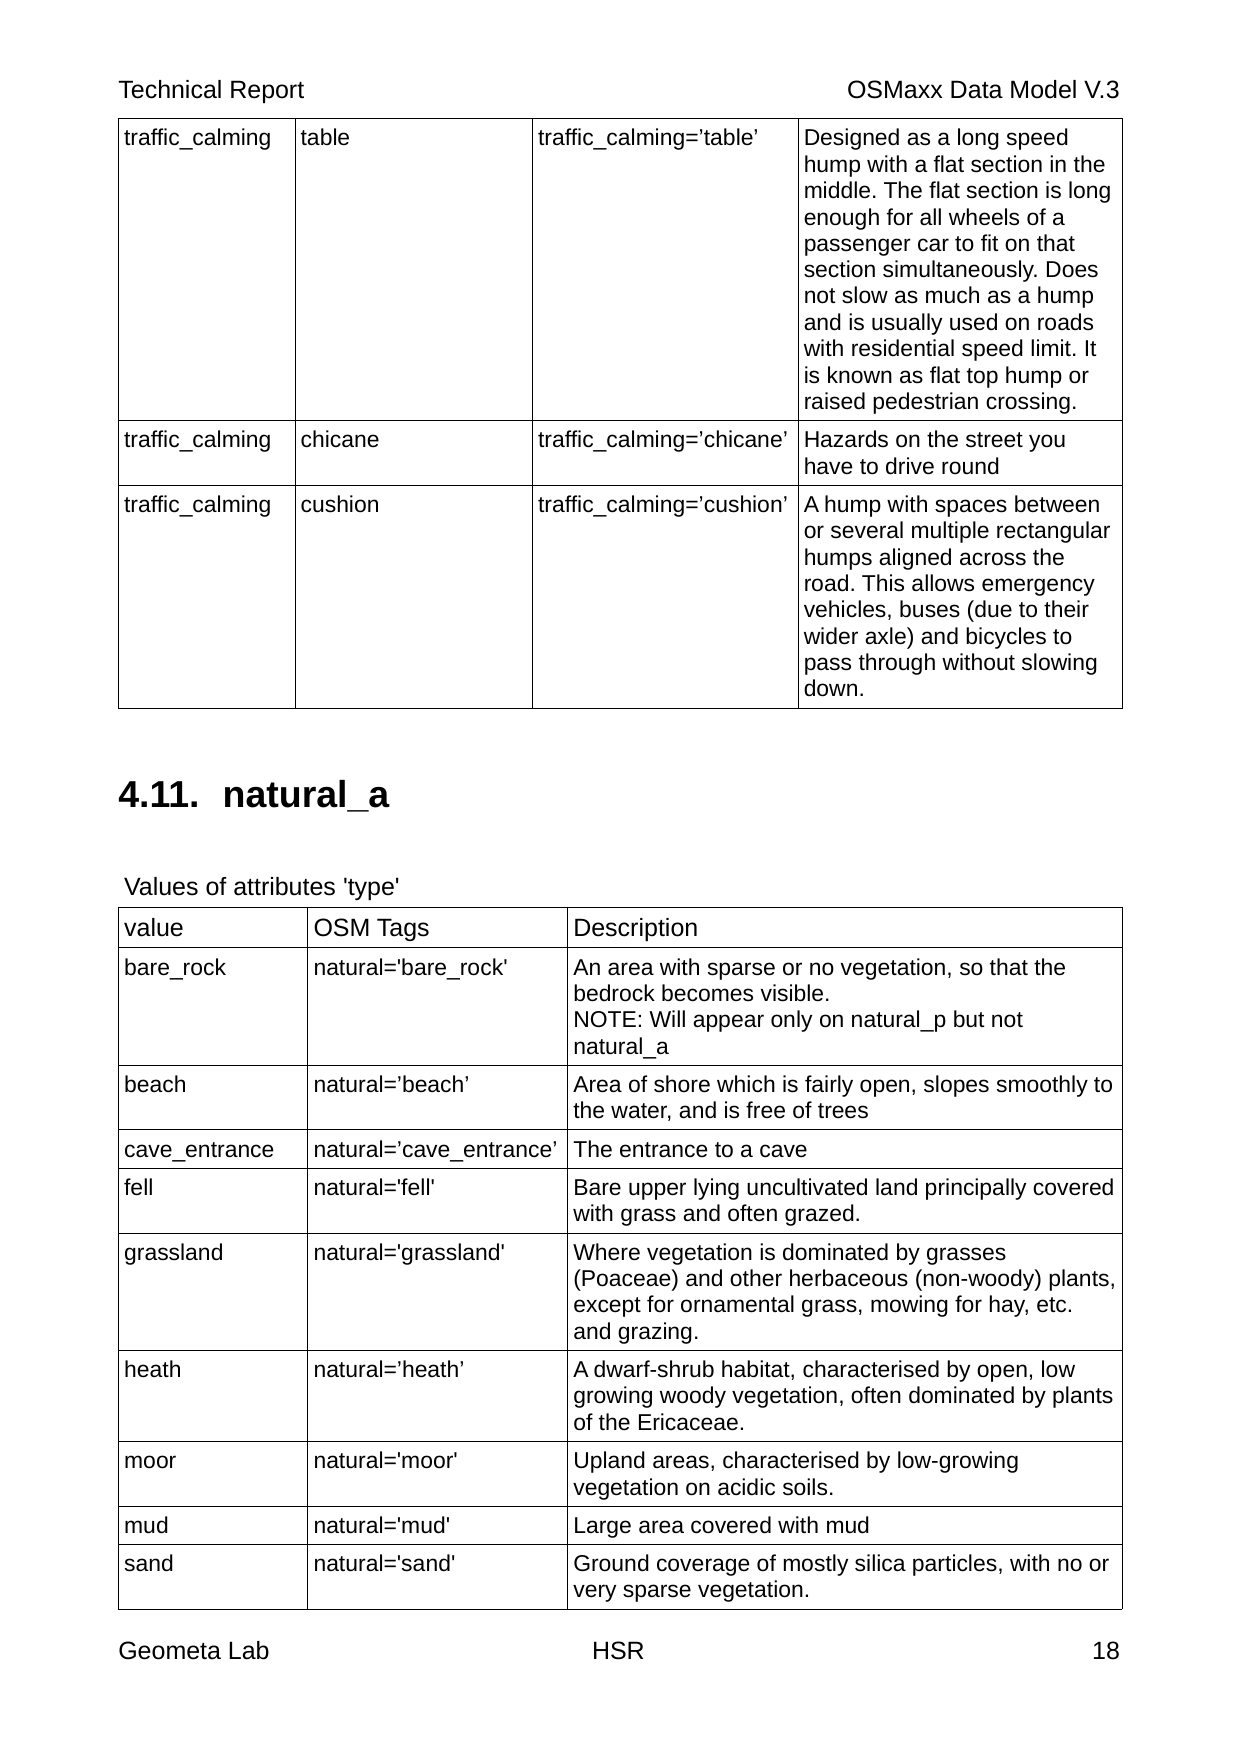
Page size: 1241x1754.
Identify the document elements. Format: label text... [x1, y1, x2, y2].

table_cell traffic_calming=’chicane’ [533, 421, 798, 485]
table_cell natural=’cave_entrance’ [308, 1130, 567, 1168]
table_cell grassland [119, 1234, 307, 1350]
table_cell sand [119, 1545, 307, 1608]
table_cell bare_rock [119, 948, 307, 1065]
table_cell Hazards on the street you have to drive round [799, 421, 1122, 485]
table_cell Description [568, 908, 1122, 947]
table_cell natural='sand' [308, 1545, 567, 1608]
table_cell Bare upper lying uncultivated land principally covered with grass and often grazed. [568, 1169, 1122, 1232]
table_cell Where vegetation is dominated by grasses (Poaceae) and other herbaceous (non-woody) plants, except for ornamental grass, mowing for hay, etc. and grazing. [568, 1234, 1122, 1350]
table_cell OSM Tags [308, 908, 567, 947]
table_cell Upland areas, characterised by low-growing vegetation on acidic soils. [568, 1442, 1122, 1506]
table_cell natural='fell' [308, 1169, 567, 1232]
table_cell natural='bare_rock' [308, 948, 567, 1065]
table_cell natural='moor' [308, 1442, 567, 1506]
table_cell traffic_calming=’table’ [533, 119, 798, 420]
table_cell natural='mud' [308, 1507, 567, 1544]
table_cell value [119, 908, 307, 947]
table_cell beach [119, 1066, 307, 1129]
table_cell traffic_calming [119, 486, 295, 707]
table_cell mud [119, 1507, 307, 1544]
table_cell natural='grassland' [308, 1234, 567, 1350]
table_cell natural=’heath’ [308, 1351, 567, 1441]
table_cell natural=’beach’ [308, 1066, 567, 1129]
table_cell traffic_calming [119, 119, 295, 420]
table_header Values of attributes 'type' [118, 866, 1122, 907]
table_cell The entrance to a cave [568, 1130, 1122, 1168]
table_cell cushion [296, 486, 532, 707]
table_cell table [296, 119, 532, 420]
table_cell moor [119, 1442, 307, 1506]
table_cell cave_entrance [119, 1130, 307, 1168]
table_cell heath [119, 1351, 307, 1441]
table_cell An area with sparse or no vegetation, so that the bedrock becomes visible. NOTE: Will appear only on natural_p but not natural_a [568, 948, 1122, 1065]
table_cell chicane [296, 421, 532, 485]
table_cell Designed as a long speed hump with a flat section in the middle. The flat section is long enough for all wheels of a passenger car to fit on that section simultaneously. Does not slow as much as a hump and is usually used on roads with residential speed limit. It is known as flat top hump or raised pedestrian crossing. [799, 119, 1122, 420]
subtitle natural_a [118, 772, 1122, 815]
table_cell fell [119, 1169, 307, 1232]
table_cell traffic_calming=’cushion’ [533, 486, 798, 707]
table_cell Area of shore which is fairly open, slopes smoothly to the water, and is free of trees [568, 1066, 1122, 1129]
table_cell A hump with spaces between or several multiple rectangular humps aligned across the road. This allows emergency vehicles, buses (due to their wider axle) and bicycles to pass through without slowing down. [799, 486, 1122, 707]
table_cell Large area covered with mud [568, 1507, 1122, 1544]
table_cell A dwarf-shrub habitat, characterised by open, low growing woody vegetation, often dominated by plants of the Ericaceae. [568, 1351, 1122, 1441]
table_cell traffic_calming [119, 421, 295, 485]
table_cell Ground coverage of mostly silica particles, with no or very sparse vegetation. [568, 1545, 1122, 1608]
